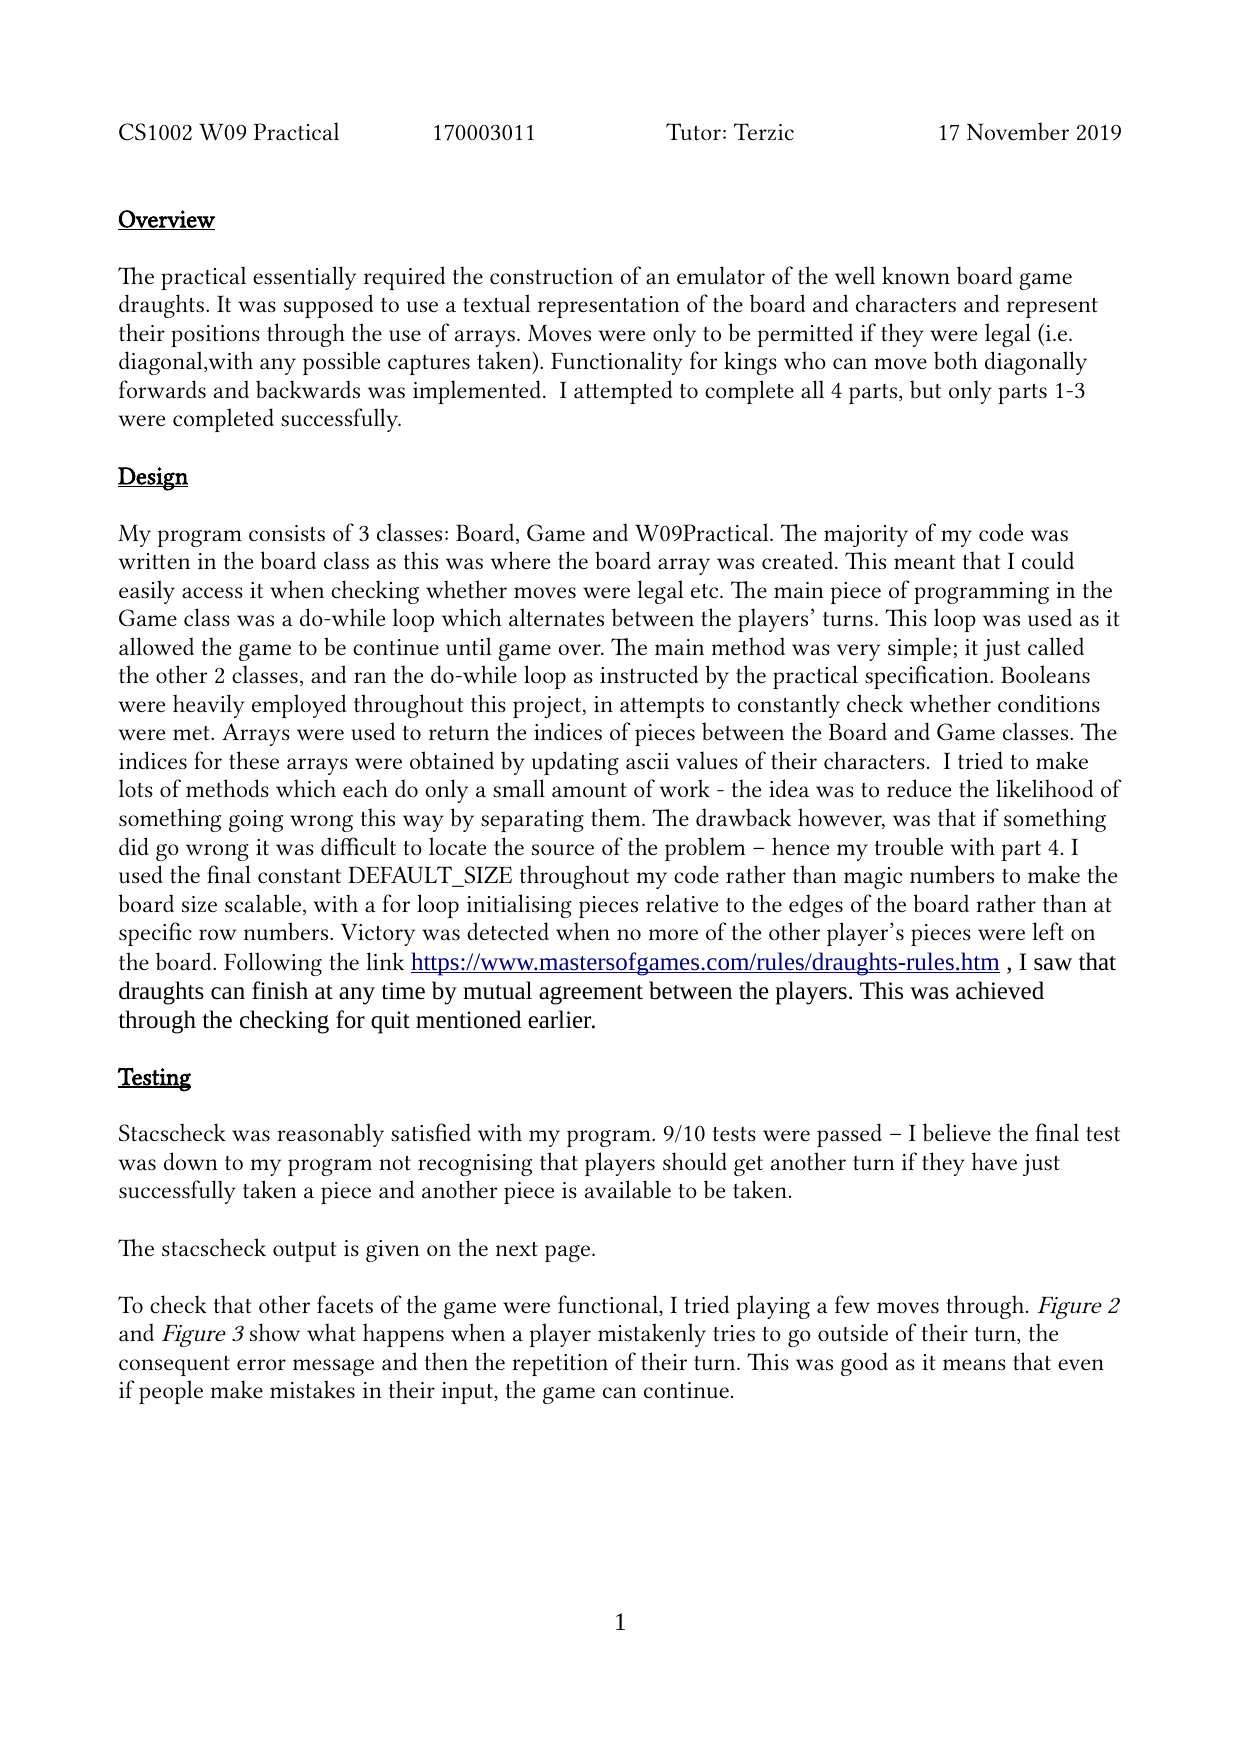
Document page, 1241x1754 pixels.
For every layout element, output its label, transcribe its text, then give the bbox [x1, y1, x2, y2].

text Stacscheck was reasonably satisfied with my program. 9/10 tests were passed – I believe the final test was down to my program not recognising that players should get another turn if they have just successfully taken a piece and another piece is available to be taken. [118, 1119, 1122, 1205]
text The practical essentially required the construction of an emulator of the well known board game draughts. It was supposed to use a textual representation of the board and characters and represent their positions through the use of arrays. Moves were only to be permitted if they were legal (i.e. diagonal,with any possible captures taken). Functionality for kings who can move both diagonally forwards and backwards was implemented. I attempted to complete all 4 parts, but only parts 1-3 were completed successfully. [118, 262, 1122, 433]
text Design [118, 462, 1122, 490]
text The stacscheck output is given on the next page. [118, 1233, 1122, 1262]
text My program consists of 3 classes: Board, Game and W09Practical. The majority of my code was written in the board class as this was where the board array was created. This meant that I could easily access it when checking whether moves were legal etc. The main piece of programming in the Game class was a do-while loop which alternates between the players’ turns. This loop was used as it allowed the game to be continue until game over. The main method was very simple; it just called the other 2 classes, and ran the do-while loop as instructed by the practical specification. Booleans were heavily employed throughout this project, in attempts to constantly check whether conditions were met. Arrays were used to return the indices of pieces between the Board and Game classes. The indices for these arrays were obtained by updating ascii values of their characters. I tried to make lots of methods which each do only a small amount of work - the idea was to reduce the likelihood of something going wrong this way by separating them. The drawback however, was that if something did go wrong it was difficult to locate the source of the problem – hence my trouble with part 4. I used the final constant DEFAULT_SIZE throughout my code rather than magic numbers to make the board size scalable, with a for loop initialising pieces relative to the edges of the board rather than at specific row numbers. Victory was detected when no more of the other player’s pieces were left on the board. Following the link https://www.mastersofgames.com/rules/draughts-rules.htm , I saw that draughts can finish at any time by mutual agreement between the players. This was achieved through the checking for quit mentioned earlier. [118, 519, 1122, 1034]
text Testing [118, 1062, 1122, 1091]
text Overview [118, 205, 1122, 233]
text To check that other facets of the game were functional, I tried playing a few moves through. Figure 2 and Figure 3 show what happens when a player mistakenly tries to go outside of their turn, the consequent error message and then the repetition of their turn. This was good as it means that even if people make mistakes in their input, the game can continue. [118, 1291, 1122, 1405]
